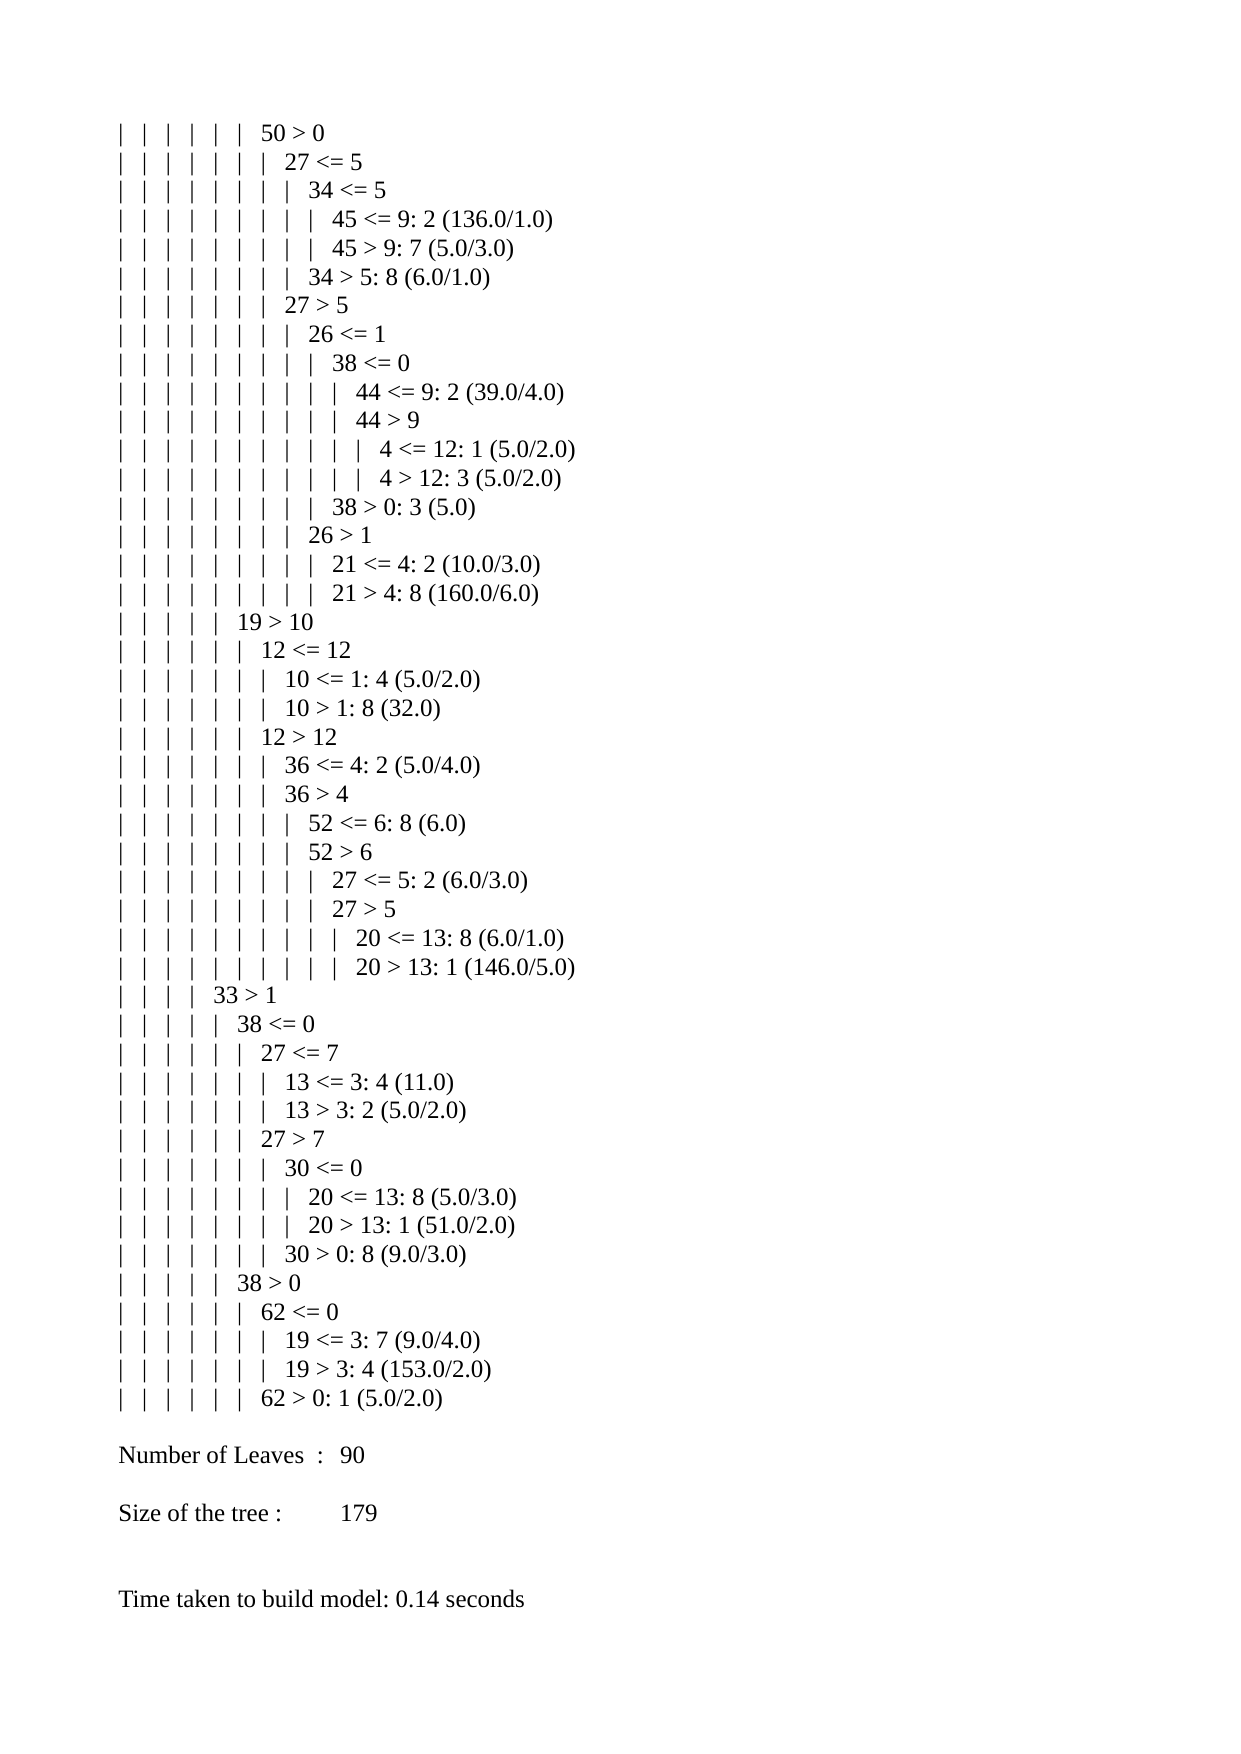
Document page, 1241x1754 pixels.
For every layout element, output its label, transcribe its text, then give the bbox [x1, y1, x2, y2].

text | | | | | 38 > 0 [118, 1268, 1122, 1297]
text | | | | | | | | | 21 > 4: 8 (160.0/6.0) [118, 578, 1122, 607]
text | | | | | | | | 52 <= 6: 8 (6.0) [118, 808, 1122, 837]
text | | | | | | | 27 > 5 [118, 291, 1122, 319]
text | | | | | | | | 52 > 6 [118, 837, 1122, 866]
text | | | | | | | 30 <= 0 [118, 1153, 1122, 1182]
text | | | | | | 62 <= 0 [118, 1297, 1122, 1326]
text | | | | | | | | | 45 <= 9: 2 (136.0/1.0) [118, 204, 1122, 233]
text | | | | | | | | | | | 4 > 12: 3 (5.0/2.0) [118, 463, 1122, 492]
text | | | | | | | | 20 <= 13: 8 (5.0/3.0) [118, 1182, 1122, 1211]
text | | | | | | | | 34 <= 5 [118, 176, 1122, 204]
text | | | | | | | | 26 <= 1 [118, 319, 1122, 348]
text Number of Leaves : 90 [118, 1441, 1122, 1469]
text | | | | | | 12 <= 12 [118, 636, 1122, 664]
text | | | | | | | | | 27 <= 5: 2 (6.0/3.0) [118, 866, 1122, 894]
text | | | | | | | 19 <= 3: 7 (9.0/4.0) [118, 1326, 1122, 1354]
text | | | | | | | | | | 44 > 9 [118, 406, 1122, 434]
text | | | | | | | 13 > 3: 2 (5.0/2.0) [118, 1096, 1122, 1124]
text | | | | | | | | | 27 > 5 [118, 894, 1122, 923]
text | | | | | | | 27 <= 5 [118, 147, 1122, 176]
text | | | | 33 > 1 [118, 981, 1122, 1009]
text | | | | | | | | | | 20 > 13: 1 (146.0/5.0) [118, 952, 1122, 981]
text | | | | | | 62 > 0: 1 (5.0/2.0) [118, 1383, 1122, 1412]
text | | | | | | 27 <= 7 [118, 1038, 1122, 1067]
text | | | | | | | | | | 44 <= 9: 2 (39.0/4.0) [118, 377, 1122, 406]
text | | | | | | | | | 45 > 9: 7 (5.0/3.0) [118, 233, 1122, 262]
text | | | | | | | 30 > 0: 8 (9.0/3.0) [118, 1239, 1122, 1268]
text | | | | | | | 19 > 3: 4 (153.0/2.0) [118, 1354, 1122, 1383]
text Time taken to build model: 0.14 seconds [118, 1584, 1122, 1613]
text | | | | | | | 36 <= 4: 2 (5.0/4.0) [118, 751, 1122, 779]
text | | | | | 38 <= 0 [118, 1009, 1122, 1038]
text | | | | | | | | 20 > 13: 1 (51.0/2.0) [118, 1211, 1122, 1239]
text | | | | | 19 > 10 [118, 607, 1122, 636]
text | | | | | | | 36 > 4 [118, 779, 1122, 808]
text | | | | | | | | | 38 > 0: 3 (5.0) [118, 492, 1122, 521]
text | | | | | | | | | | | 4 <= 12: 1 (5.0/2.0) [118, 434, 1122, 463]
text | | | | | | 50 > 0 [118, 118, 1122, 147]
text | | | | | | | | | 38 <= 0 [118, 348, 1122, 377]
text | | | | | | 12 > 12 [118, 722, 1122, 751]
text | | | | | | | 10 <= 1: 4 (5.0/2.0) [118, 664, 1122, 693]
text Size of the tree : 179 [118, 1498, 1122, 1527]
text | | | | | | | | 34 > 5: 8 (6.0/1.0) [118, 262, 1122, 291]
text | | | | | | | 10 > 1: 8 (32.0) [118, 693, 1122, 722]
text | | | | | | 27 > 7 [118, 1124, 1122, 1153]
text | | | | | | | 13 <= 3: 4 (11.0) [118, 1067, 1122, 1096]
text | | | | | | | | | 21 <= 4: 2 (10.0/3.0) [118, 549, 1122, 578]
text | | | | | | | | 26 > 1 [118, 521, 1122, 549]
text | | | | | | | | | | 20 <= 13: 8 (6.0/1.0) [118, 923, 1122, 952]
